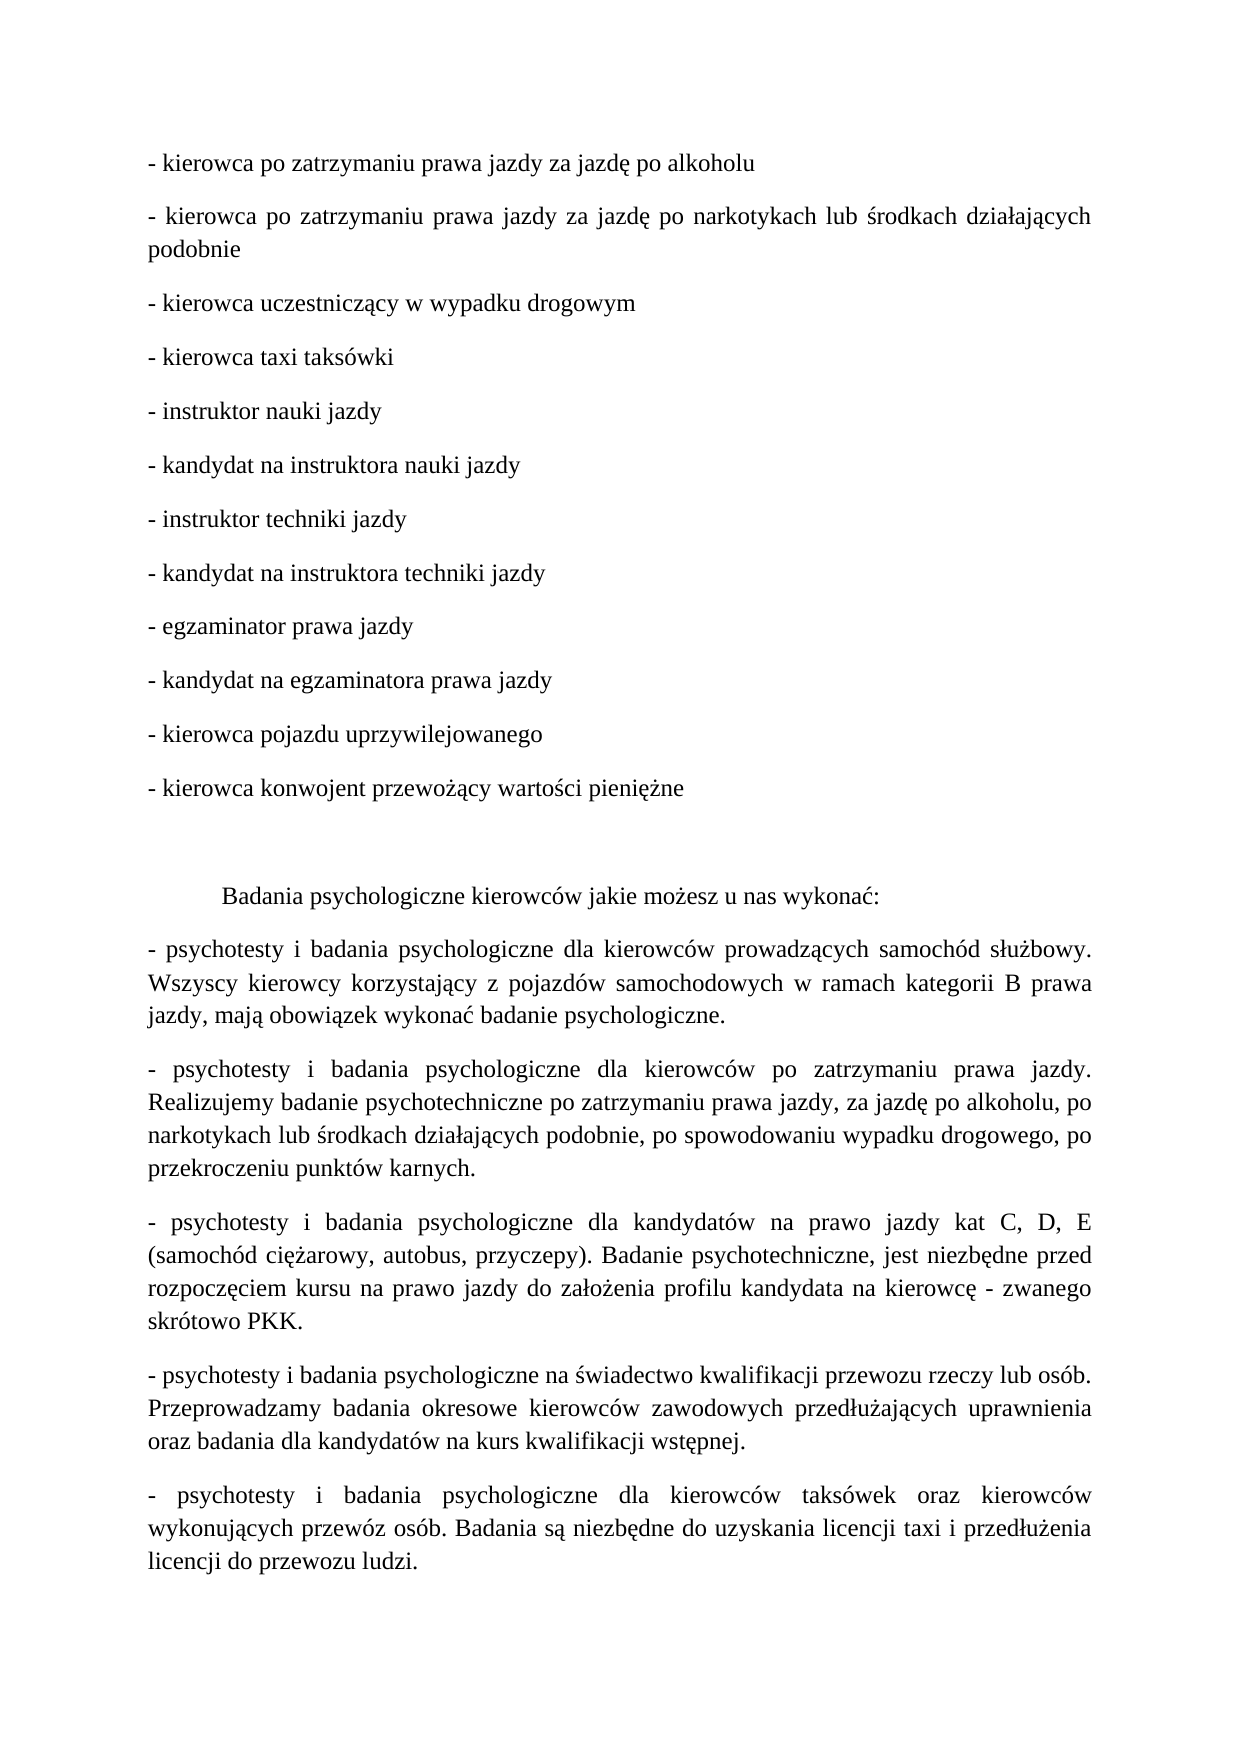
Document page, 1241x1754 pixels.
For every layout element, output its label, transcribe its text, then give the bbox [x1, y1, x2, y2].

text - psychotesty i badania psychologiczne dla kierowców prowadzących samochód służbowy. Wszyscy kierowcy korzystający z pojazdów samochodowych w ramach kategorii B prawa jazdy, mają obowiązek wykonać badanie psychologiczne. [148, 934, 1093, 1029]
text - kierowca konwojent przewożący wartości pieniężne [148, 773, 1093, 802]
text - kierowca po zatrzymaniu prawa jazdy za jazdę po narkotykach lub środkach działających podobnie [148, 201, 1093, 263]
text - kierowca uczestniczący w wypadku drogowym [148, 288, 1093, 317]
text - instruktor techniki jazdy [148, 504, 1093, 532]
text - kierowca taxi taksówki [148, 342, 1093, 371]
text - psychotesty i badania psychologiczne dla kierowców po zatrzymaniu prawa jazdy. Realizujemy badanie psychotechniczne po zatrzymaniu prawa jazdy, za jazdę po alkoholu, po narkotykach lub środkach działających podobnie, po spowodowaniu wypadku drogowego, po przekroczeniu punktów karnych. [148, 1054, 1093, 1182]
text - psychotesty i badania psychologiczne dla kierowców taksówek oraz kierowców wykonujących przewóz osób. Badania są niezbędne do uzyskania licencji taxi i przedłużenia licencji do przewozu ludzi. [148, 1480, 1093, 1575]
text - kierowca pojazdu uprzywilejowanego [148, 719, 1093, 748]
text - kierowca po zatrzymaniu prawa jazdy za jazdę po alkoholu [148, 148, 1093, 176]
text - kandydat na egzaminatora prawa jazdy [148, 665, 1093, 694]
text Badania psychologiczne kierowców jakie możesz u nas wykonać: [148, 881, 1093, 909]
text - instruktor nauki jazdy [148, 396, 1093, 425]
text - egzaminator prawa jazdy [148, 611, 1093, 640]
text - psychotesty i badania psychologiczne na świadectwo kwalifikacji przewozu rzeczy lub osób. Przeprowadzamy badania okresowe kierowców zawodowych przedłużających uprawnienia oraz badania dla kandydatów na kurs kwalifikacji wstępnej. [148, 1360, 1093, 1455]
text - kandydat na instruktora techniki jazdy [148, 558, 1093, 586]
text - psychotesty i badania psychologiczne dla kandydatów na prawo jazdy kat C, D, E (samochód ciężarowy, autobus, przyczepy). Badanie psychotechniczne, jest niezbędne przed rozpoczęciem kursu na prawo jazdy do założenia profilu kandydata na kierowcę - zwanego skrótowo PKK. [148, 1207, 1093, 1335]
text - kandydat na instruktora nauki jazdy [148, 450, 1093, 479]
